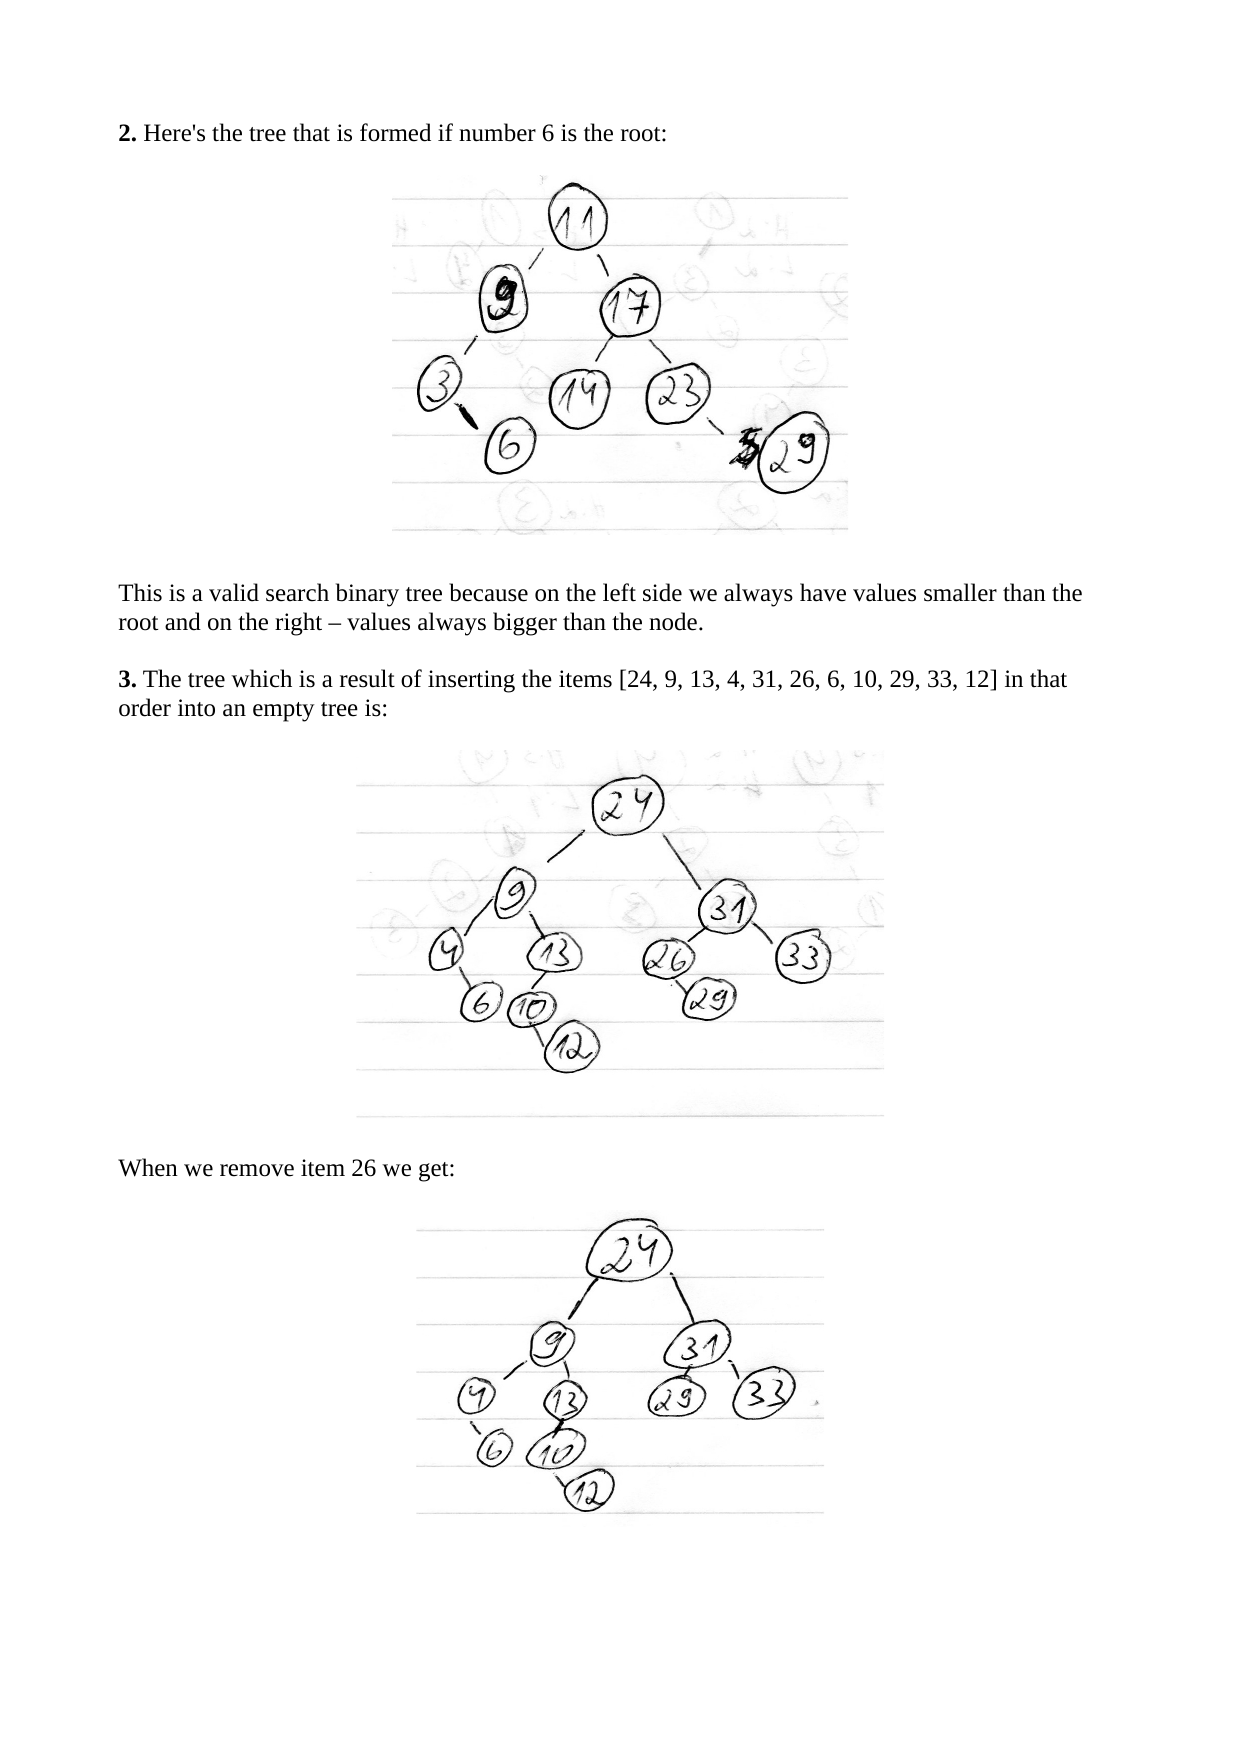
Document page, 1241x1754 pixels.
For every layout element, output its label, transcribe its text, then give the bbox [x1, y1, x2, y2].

text This is a valid search binary tree because on the left side we always have values smaller than the root and on the right – values always bigger than the node. [118, 578, 1122, 636]
picture [392, 175, 849, 535]
text 2. Here's the tree that is formed if number 6 is the root: [118, 118, 1122, 147]
picture [356, 750, 885, 1119]
text When we remove item 26 we get: [118, 1153, 1122, 1182]
text 3. The tree which is a result of inserting the items [24, 9, 13, 4, 31, 26, 6, 10, 29, 33, 12] in that order into an empty tree is: [118, 664, 1122, 722]
picture [416, 1210, 825, 1527]
